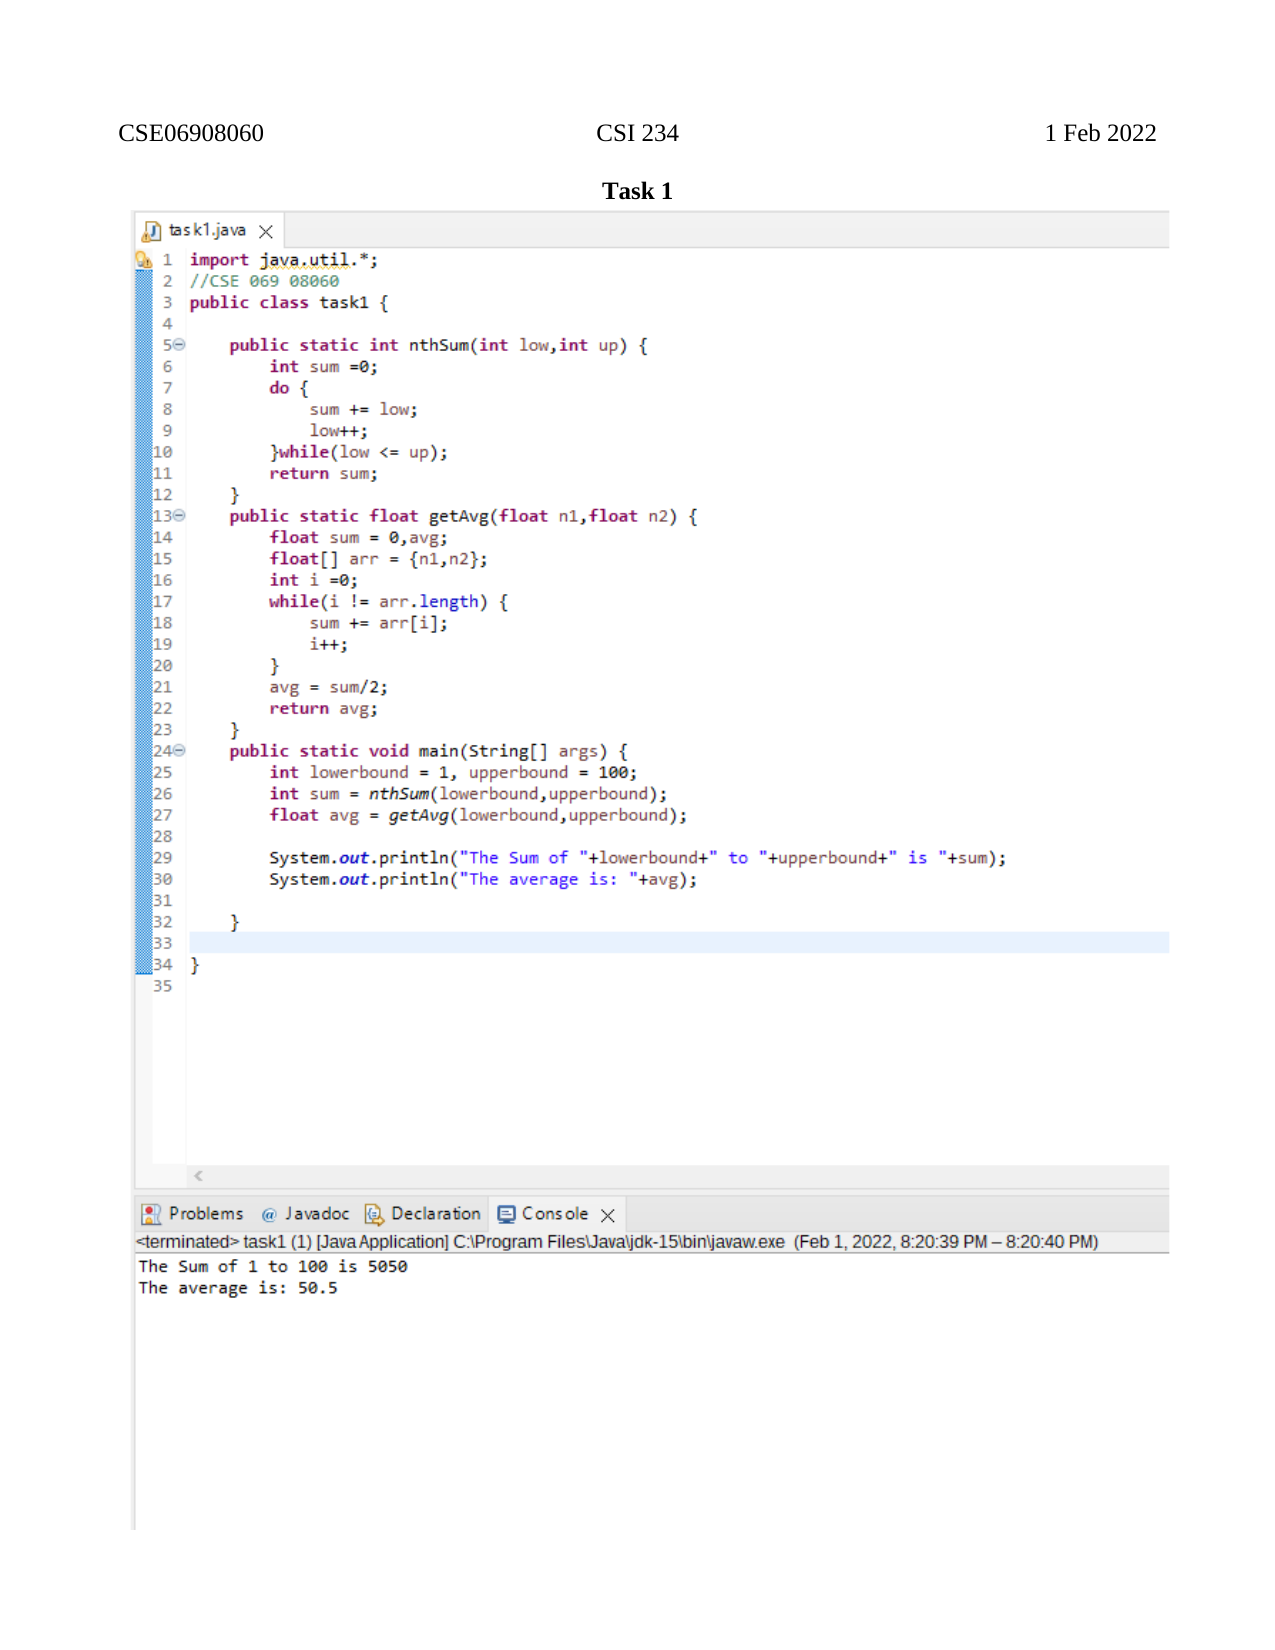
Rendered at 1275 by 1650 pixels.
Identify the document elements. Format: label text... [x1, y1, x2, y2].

picture [130, 210, 1170, 1530]
text Task 1 [118, 176, 1157, 205]
